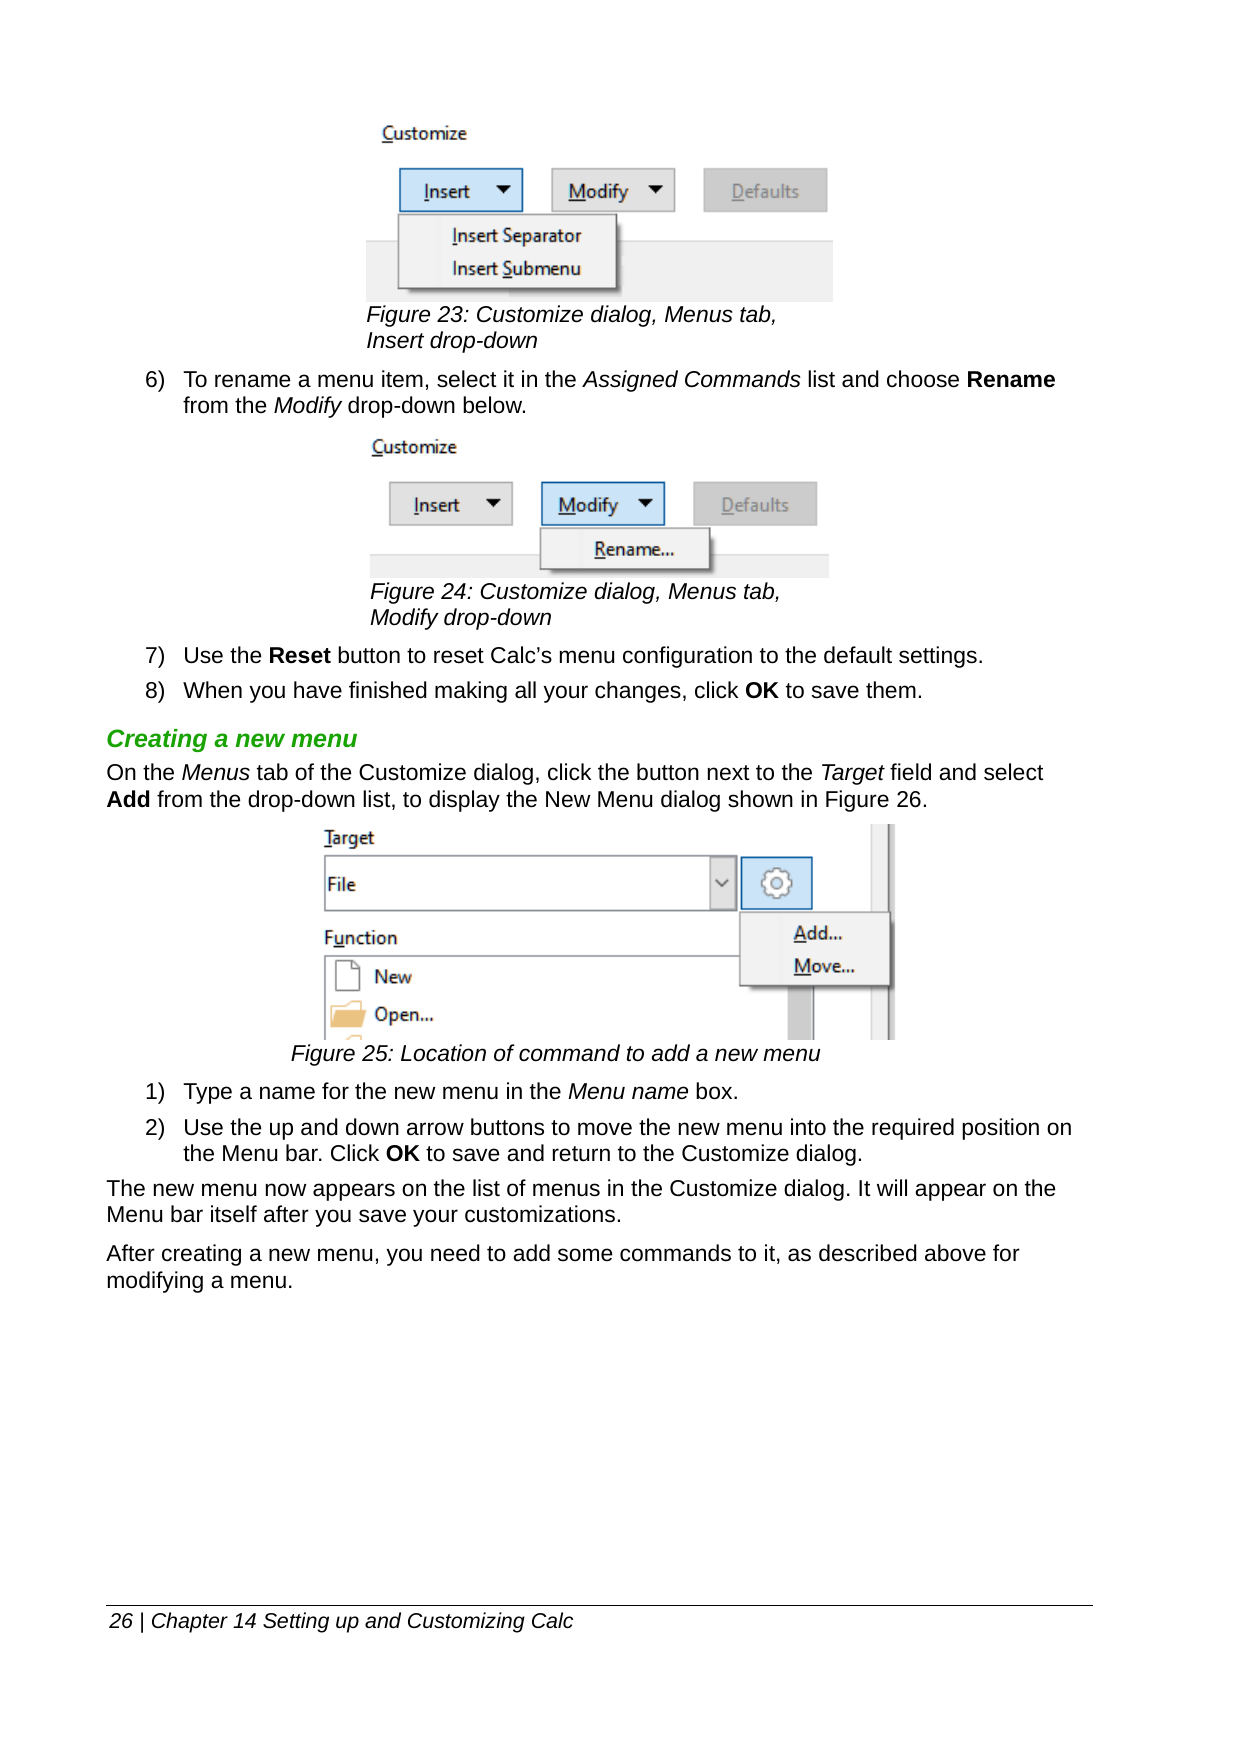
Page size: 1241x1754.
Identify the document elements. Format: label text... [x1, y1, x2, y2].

text On the Menus tab of the Customize dialog, click the button next to the Target field and select Add from the drop-down list, to display the New Menu dialog shown in Figure 26. [106, 759, 1093, 812]
list To rename a menu item, select it in the Assigned Commands list and choose Rename from the Modify drop-down below. [165, 366, 1093, 418]
text The new menu now appears on the list of menus in the Customize dialog. It will appear on the Menu bar itself after you save your customizations. [106, 1175, 1093, 1228]
subtitle Creating a new menu [106, 724, 1093, 753]
picture [290, 824, 896, 1040]
list Type a name for the new menu in the Menu name box. [165, 1078, 1093, 1104]
list When you have finished making all your changes, click OK to save them. [165, 677, 1093, 704]
list Use the Reset button to reset Calc’s menu configuration to the default settings. [165, 642, 1093, 669]
picture [366, 118, 833, 302]
list Use the up and down arrow buttons to move the new menu into the required position on the Menu bar. Click OK to save and return to the Customize dialog. [165, 1113, 1093, 1166]
text After creating a new menu, you need to add some commands to it, as described above for modifying a menu. [106, 1240, 1093, 1293]
text Figure 24: Customize dialog, Menus tab, Modify drop-down [370, 578, 829, 630]
text Figure 23: Customize dialog, Menus tab, Insert drop-down [366, 302, 833, 354]
picture [369, 430, 830, 578]
text Figure 25: Location of command to add a new menu [291, 824, 908, 1066]
